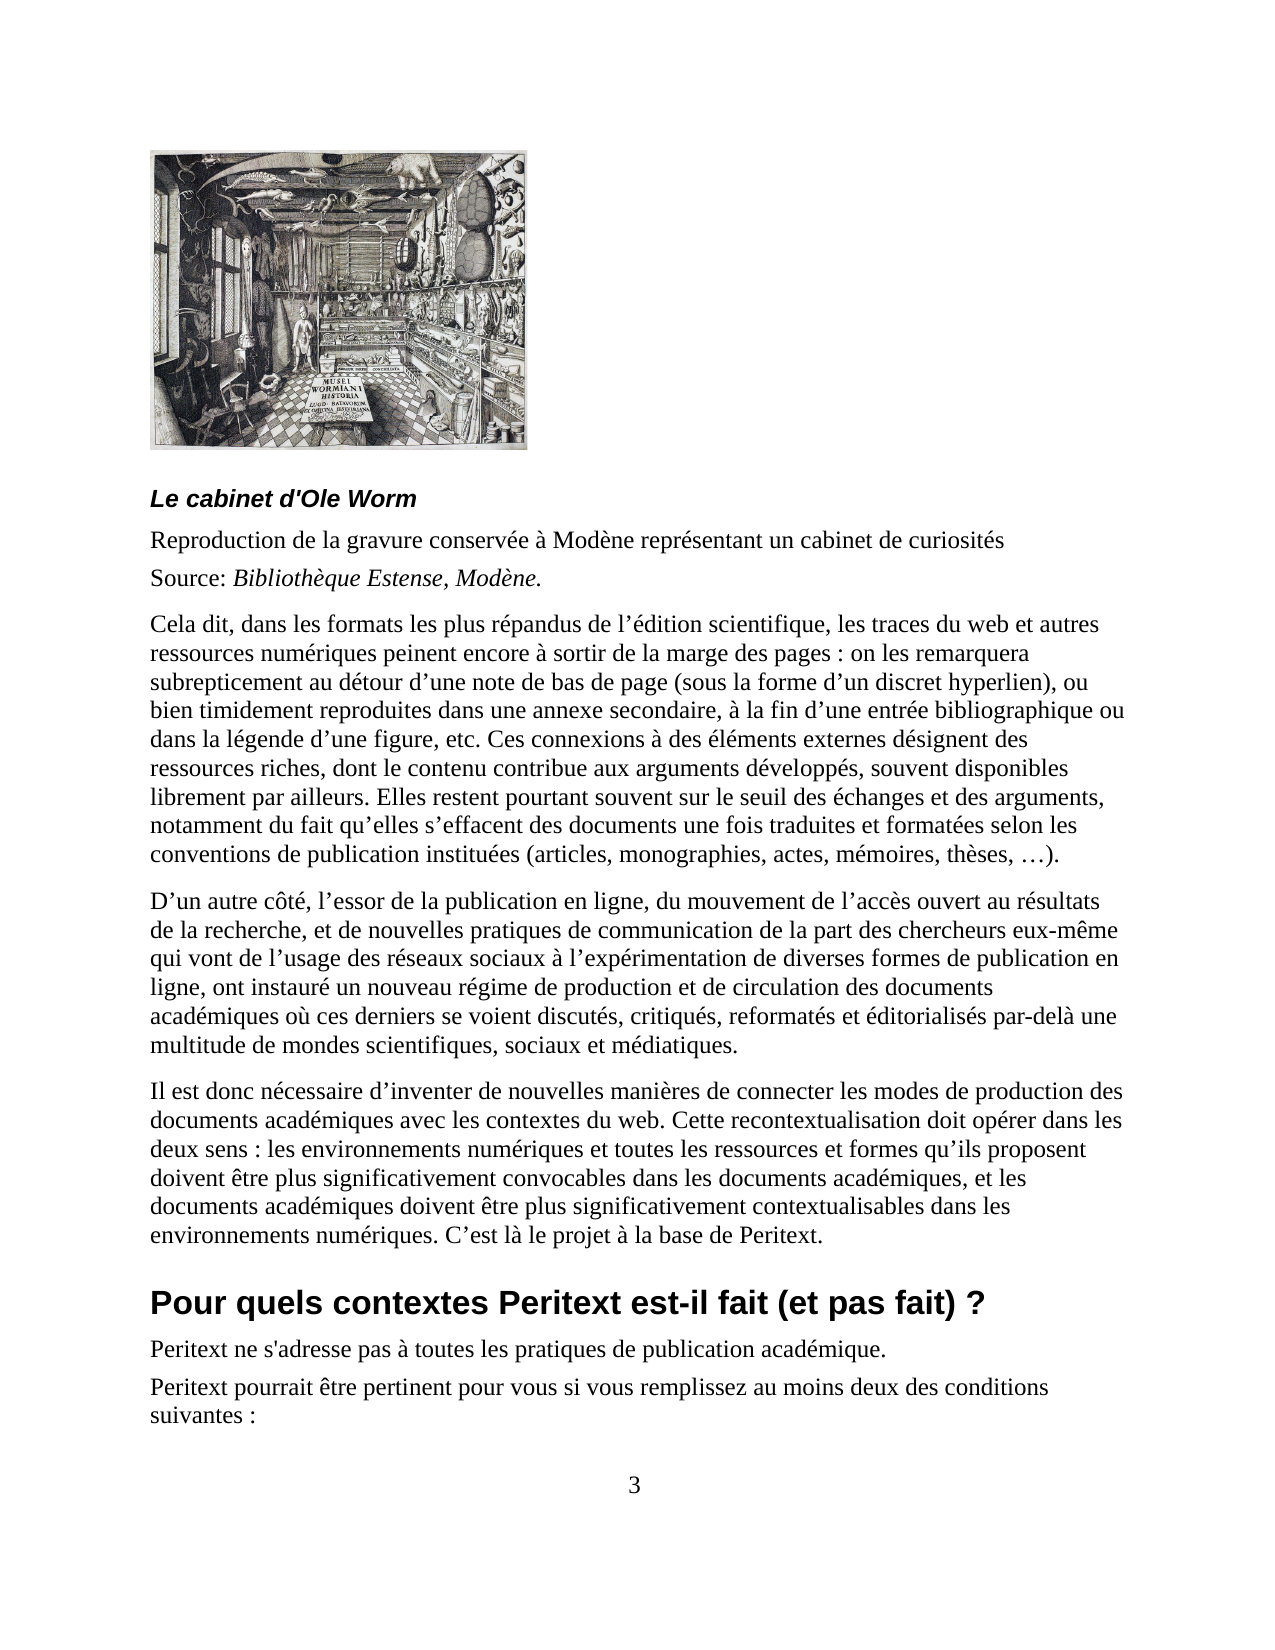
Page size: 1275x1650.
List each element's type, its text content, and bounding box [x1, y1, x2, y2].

text Source: Bibliothèque Estense, Modène. [150, 563, 1125, 591]
text Reproduction de la gravure conservée à Modène représentant un cabinet de curiosités [150, 525, 1125, 554]
text Cela dit, dans les formats les plus répandus de l’édition scientifique, les traces du web et autres ressources numériques peinent encore à sortir de la marge des pages : on les remarquera subrepticement au détour d’une note de bas de page (sous la forme d’un discret hyperlien), ou bien timidement reproduites dans une annexe secondaire, à la fin d’une entrée bibliographique ou dans la légende d’une figure, etc. Ces connexions à des éléments externes désignent des ressources riches, dont le contenu contribue aux arguments développés, souvent disponibles librement par ailleurs. Elles restent pourtant souvent sur le seuil des échanges et des arguments, notamment du fait qu’elles s’effacent des documents une fois traduites et formatées selon les conventions de publication instituées (articles, monographies, actes, mémoires, thèses, …). [150, 609, 1125, 868]
subtitle Le cabinet d'Ole Worm [150, 484, 1125, 512]
text Il est donc nécessaire d’inventer de nouvelles manières de connecter les modes de production des documents académiques avec les contextes du web. Cette recontextualisation doit opérer dans les deux sens : les environnements numériques et toutes les ressources et formes qu’ils proposent doivent être plus significativement convocables dans les documents académiques, et les documents académiques doivent être plus significativement contextualisables dans les environnements numériques. C’est là le projet à la base de Peritext. [150, 1076, 1125, 1249]
text Peritext pourrait être pertinent pour vous si vous remplissez au moins deux des conditions suivantes : [150, 1372, 1125, 1429]
picture [150, 150, 528, 450]
text D’un autre côté, l’essor de la publication en ligne, du mouvement de l’accès ouvert au résultats de la recherche, et de nouvelles pratiques de communication de la part des chercheurs eux-même qui vont de l’usage des réseaux sociaux à l’expérimentation de diverses formes de publication en ligne, ont instauré un nouveau régime de production et de circulation des documents académiques où ces derniers se voient discutés, critiqués, reformatés et éditorialisés par-delà une multitude de mondes scientifiques, sociaux et médiatiques. [150, 886, 1125, 1058]
text Peritext ne s'adresse pas à toutes les pratiques de publication académique. [150, 1334, 1125, 1363]
subtitle Pour quels contextes Peritext est-il fait (et pas fait) ? [150, 1283, 1125, 1322]
